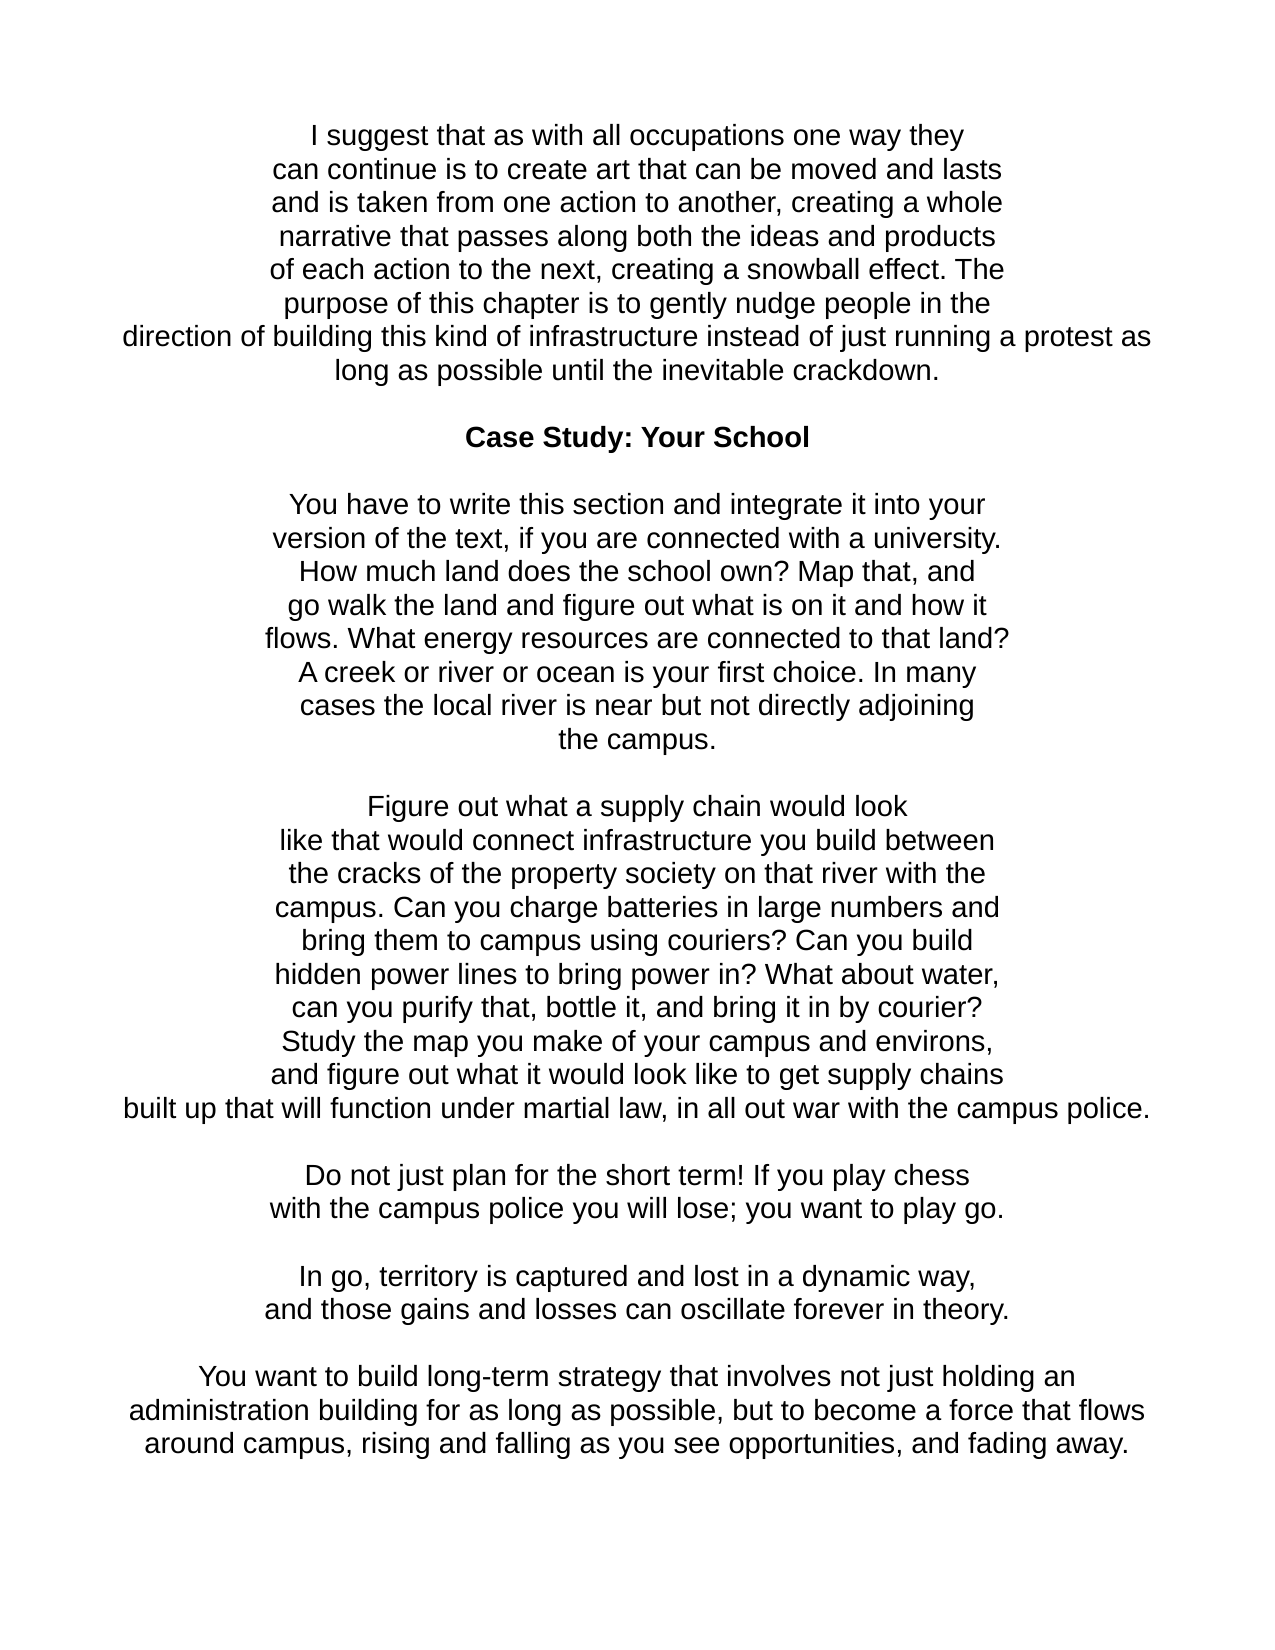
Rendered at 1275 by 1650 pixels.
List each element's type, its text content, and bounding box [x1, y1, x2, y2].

text of each action to the next, creating a snowball effect. The [118, 252, 1157, 286]
text In go, territory is captured and lost in a dynamic way, [118, 1258, 1157, 1292]
text Do not just plan for the short term! If you play chess [118, 1158, 1157, 1191]
text direction of building this kind of infrastructure instead of just running a protest as long as possible until the inevitable crackdown. [118, 319, 1157, 386]
text I suggest that as with all occupations one way they [118, 118, 1157, 152]
text hidden power lines to bring power in? What about water, [118, 957, 1157, 990]
text can continue is to create art that can be moved and lasts [118, 152, 1157, 185]
text like that would connect infrastructure you build between [118, 822, 1157, 856]
text Figure out what a supply chain would look [118, 789, 1157, 822]
text Case Study: Your School [118, 420, 1157, 453]
text version of the text, if you are connected with a university. [118, 521, 1157, 554]
text purpose of this chapter is to gently nudge people in the [118, 286, 1157, 319]
text flows. What energy resources are connected to that land? [118, 621, 1157, 655]
text campus. Can you charge batteries in large numbers and [118, 889, 1157, 923]
text and figure out what it would look like to get supply chains [118, 1057, 1157, 1091]
text A creek or river or ocean is your first choice. In many [118, 655, 1157, 688]
text with the campus police you will lose; you want to play go. [118, 1191, 1157, 1225]
text cases the local river is near but not directly adjoining [118, 688, 1157, 722]
text Study the map you make of your campus and environs, [118, 1024, 1157, 1057]
text narrative that passes along both the ideas and products [118, 219, 1157, 252]
text built up that will function under martial law, in all out war with the campus police. [118, 1091, 1157, 1124]
text the campus. [118, 722, 1157, 755]
text How much land does the school own? Map that, and [118, 554, 1157, 588]
text You want to build long-term strategy that involves not just holding an administration building for as long as possible, but to become a force that flows around campus, rising and falling as you see opportunities, and fading away. [118, 1359, 1157, 1460]
text You have to write this section and integrate it into your [118, 487, 1157, 521]
text go walk the land and figure out what is on it and how it [118, 588, 1157, 621]
text and those gains and losses can oscillate forever in theory. [118, 1292, 1157, 1326]
text can you purify that, bottle it, and bring it in by courier? [118, 990, 1157, 1024]
text and is taken from one action to another, creating a whole [118, 185, 1157, 219]
text bring them to campus using couriers? Can you build [118, 923, 1157, 957]
text the cracks of the property society on that river with the [118, 856, 1157, 889]
